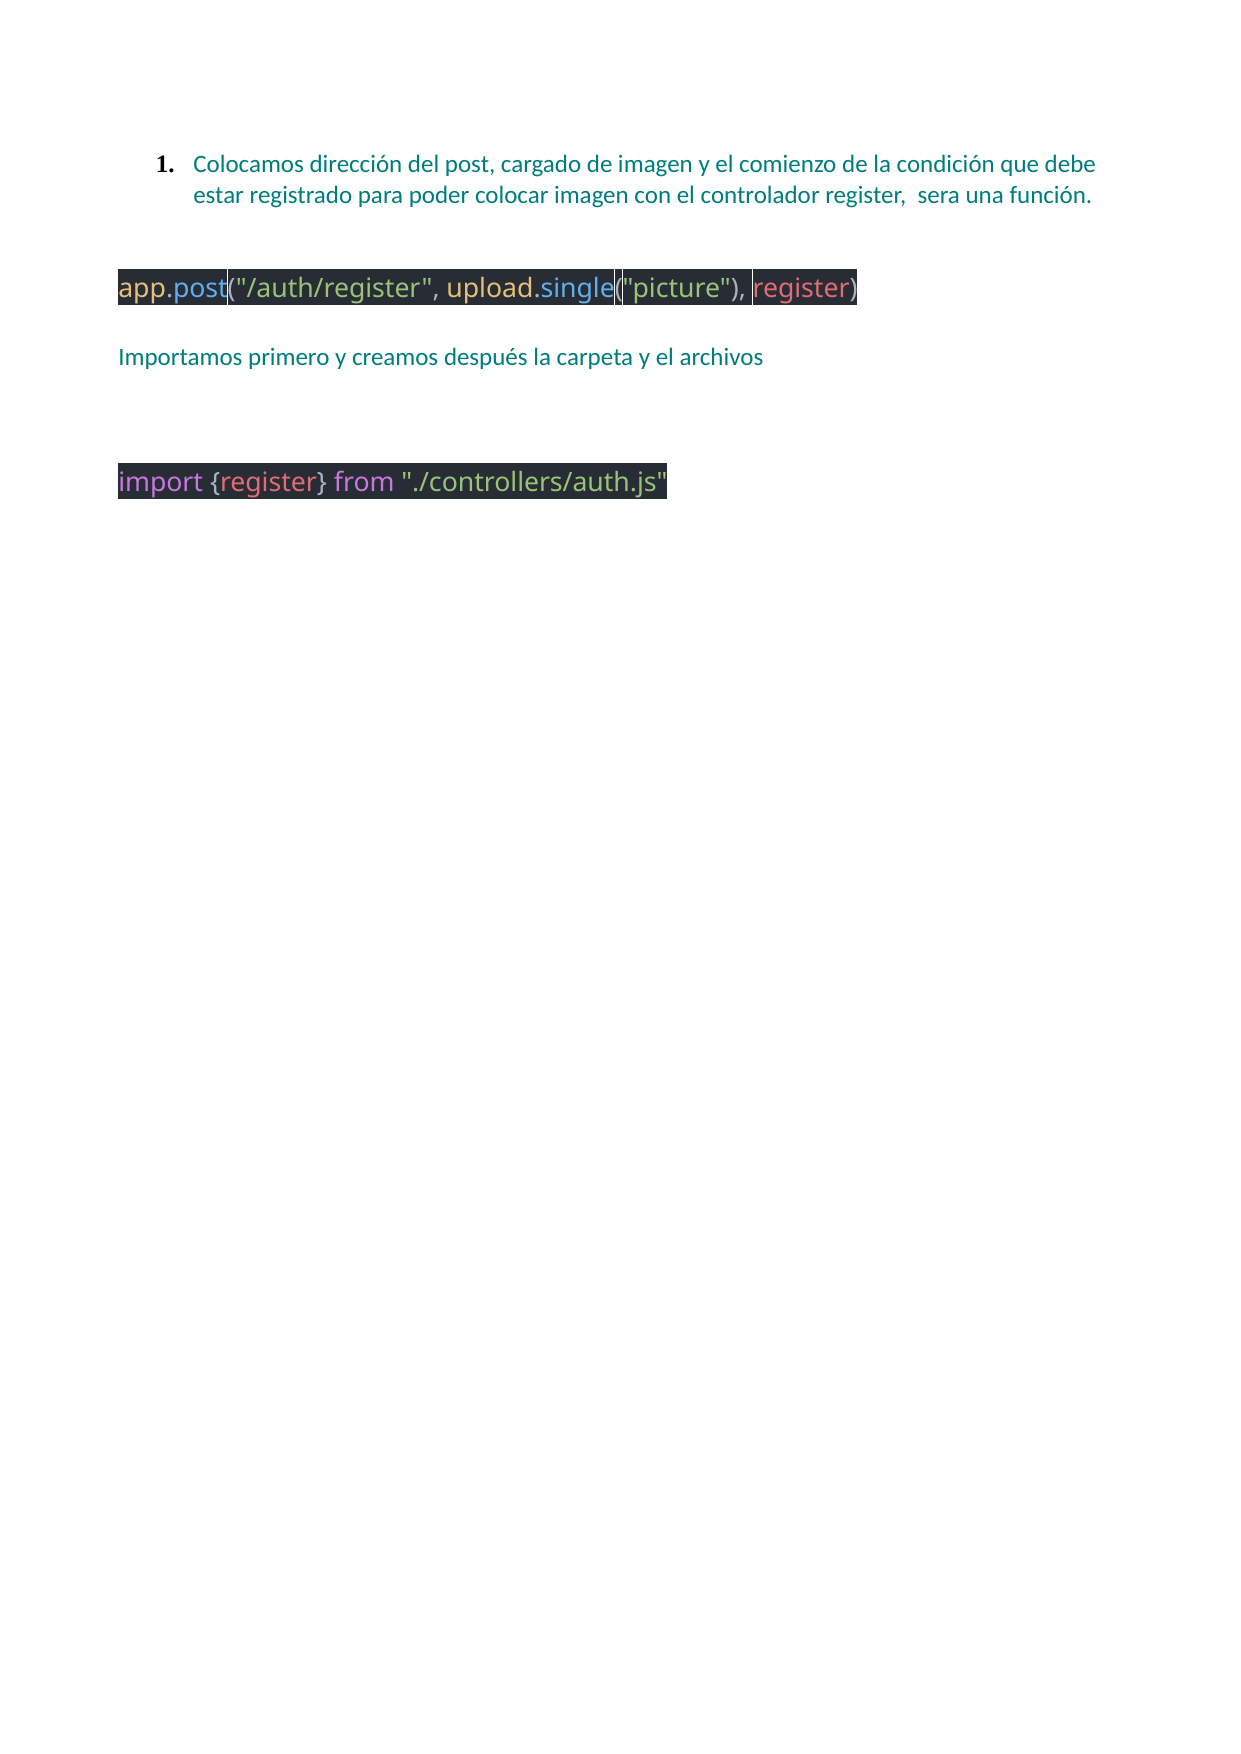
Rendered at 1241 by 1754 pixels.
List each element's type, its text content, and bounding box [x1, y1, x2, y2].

list Colocamos dirección del post, cargado de imagen y el comienzo de la condición que debe estar registrado para poder colocar imagen con el controlador register, sera una función. [156, 149, 1122, 269]
text app.post("/auth/register", upload.single("picture"), register) [118, 269, 1122, 305]
text Importamos primero y creamos después la carpeta y el archivos import {register} from "./controllers/auth.js" [118, 341, 1122, 602]
